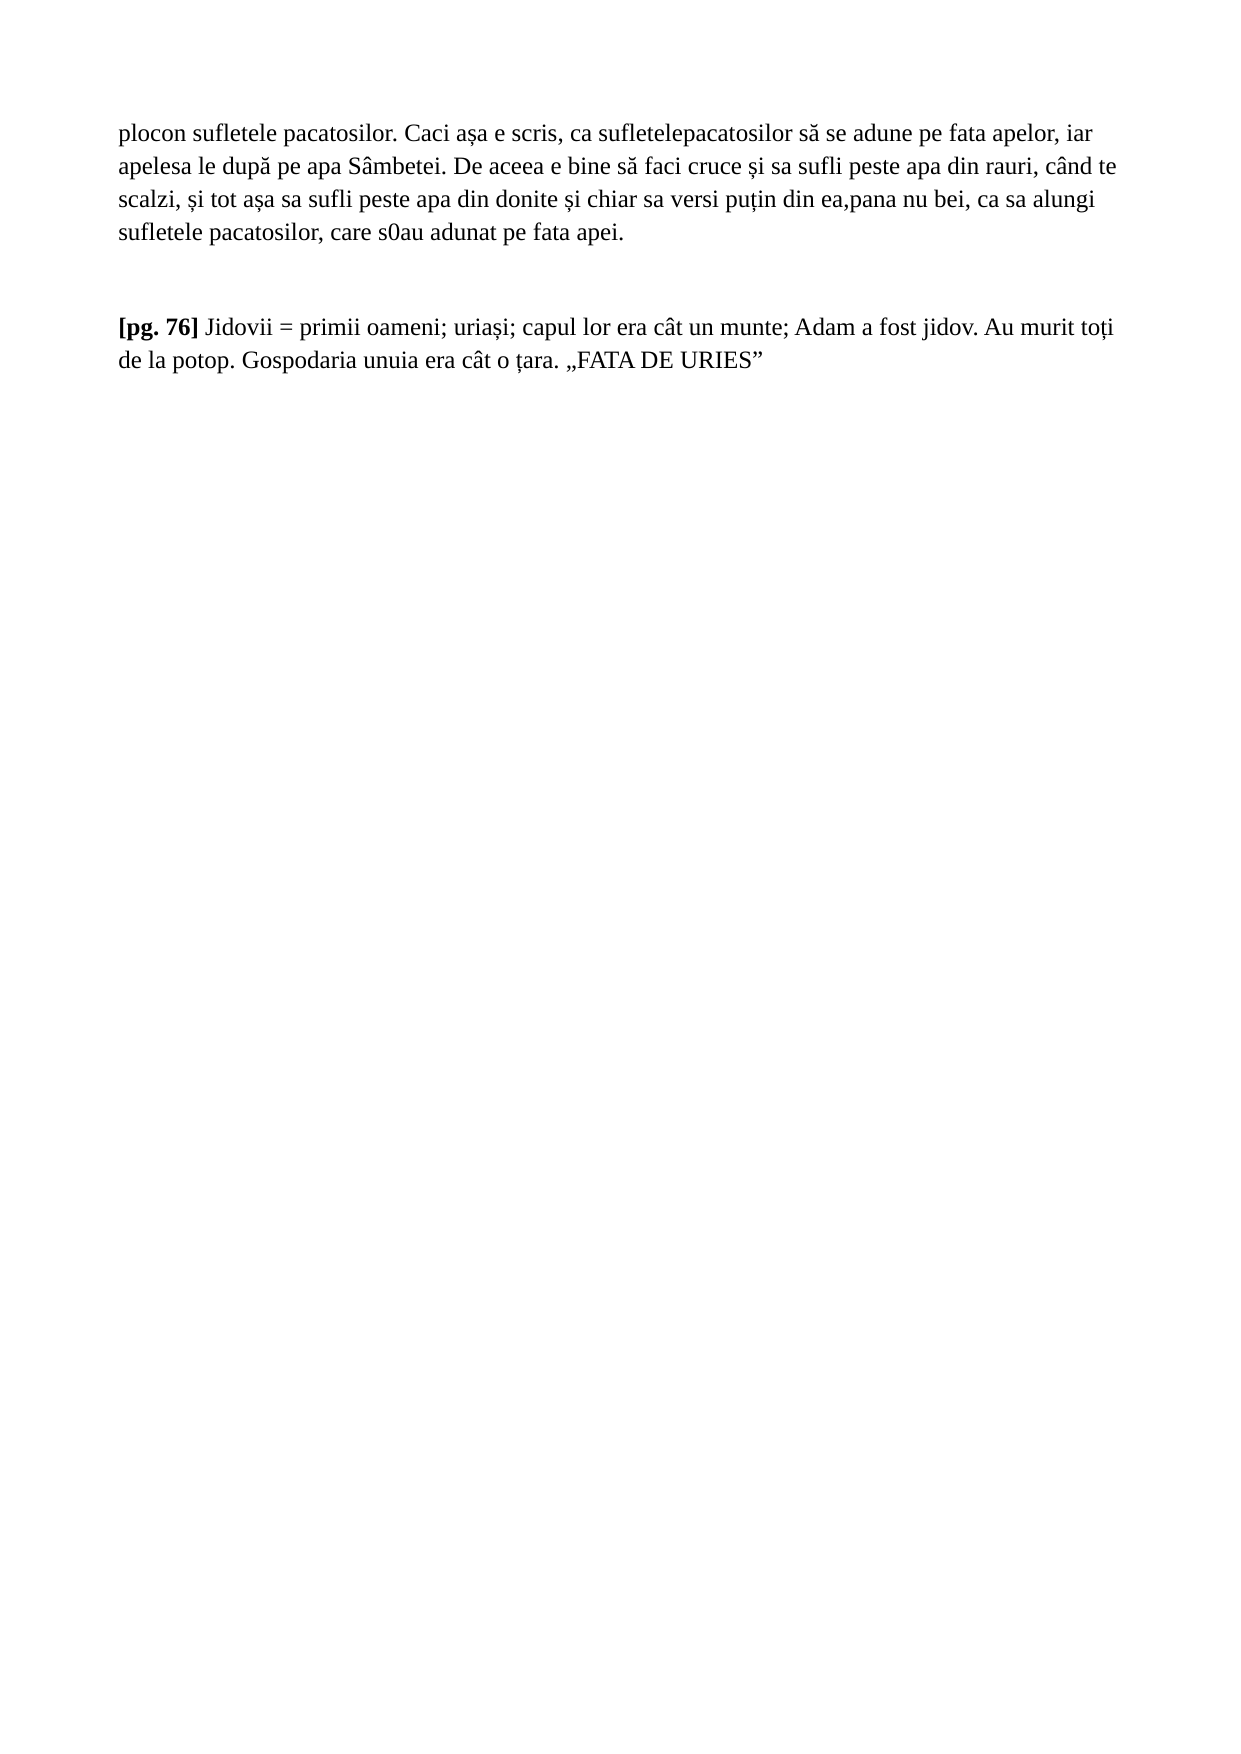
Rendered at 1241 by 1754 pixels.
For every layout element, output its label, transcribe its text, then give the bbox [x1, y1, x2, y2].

text [pg. 76] Jidovii = primii oameni; uriași; capul lor era cât un munte; Adam a fost jidov. Au murit toți de la potop. Gospodaria unuia era cât o țara. „FATA DE URIES” [118, 312, 1122, 374]
text plocon sufletele pacatosilor. Caci așa e scris, ca sufletelepacatosilor să se adune pe fata apelor, iar apelesa le după pe apa Sâmbetei. De aceea e bine să faci cruce și sa sufli peste apa din rauri, când te scalzi, și tot așa sa sufli peste apa din donite și chiar sa versi puțin din ea,pana nu bei, ca sa alungi sufletele pacatosilor, care s0au adunat pe fata apei. [118, 118, 1122, 246]
